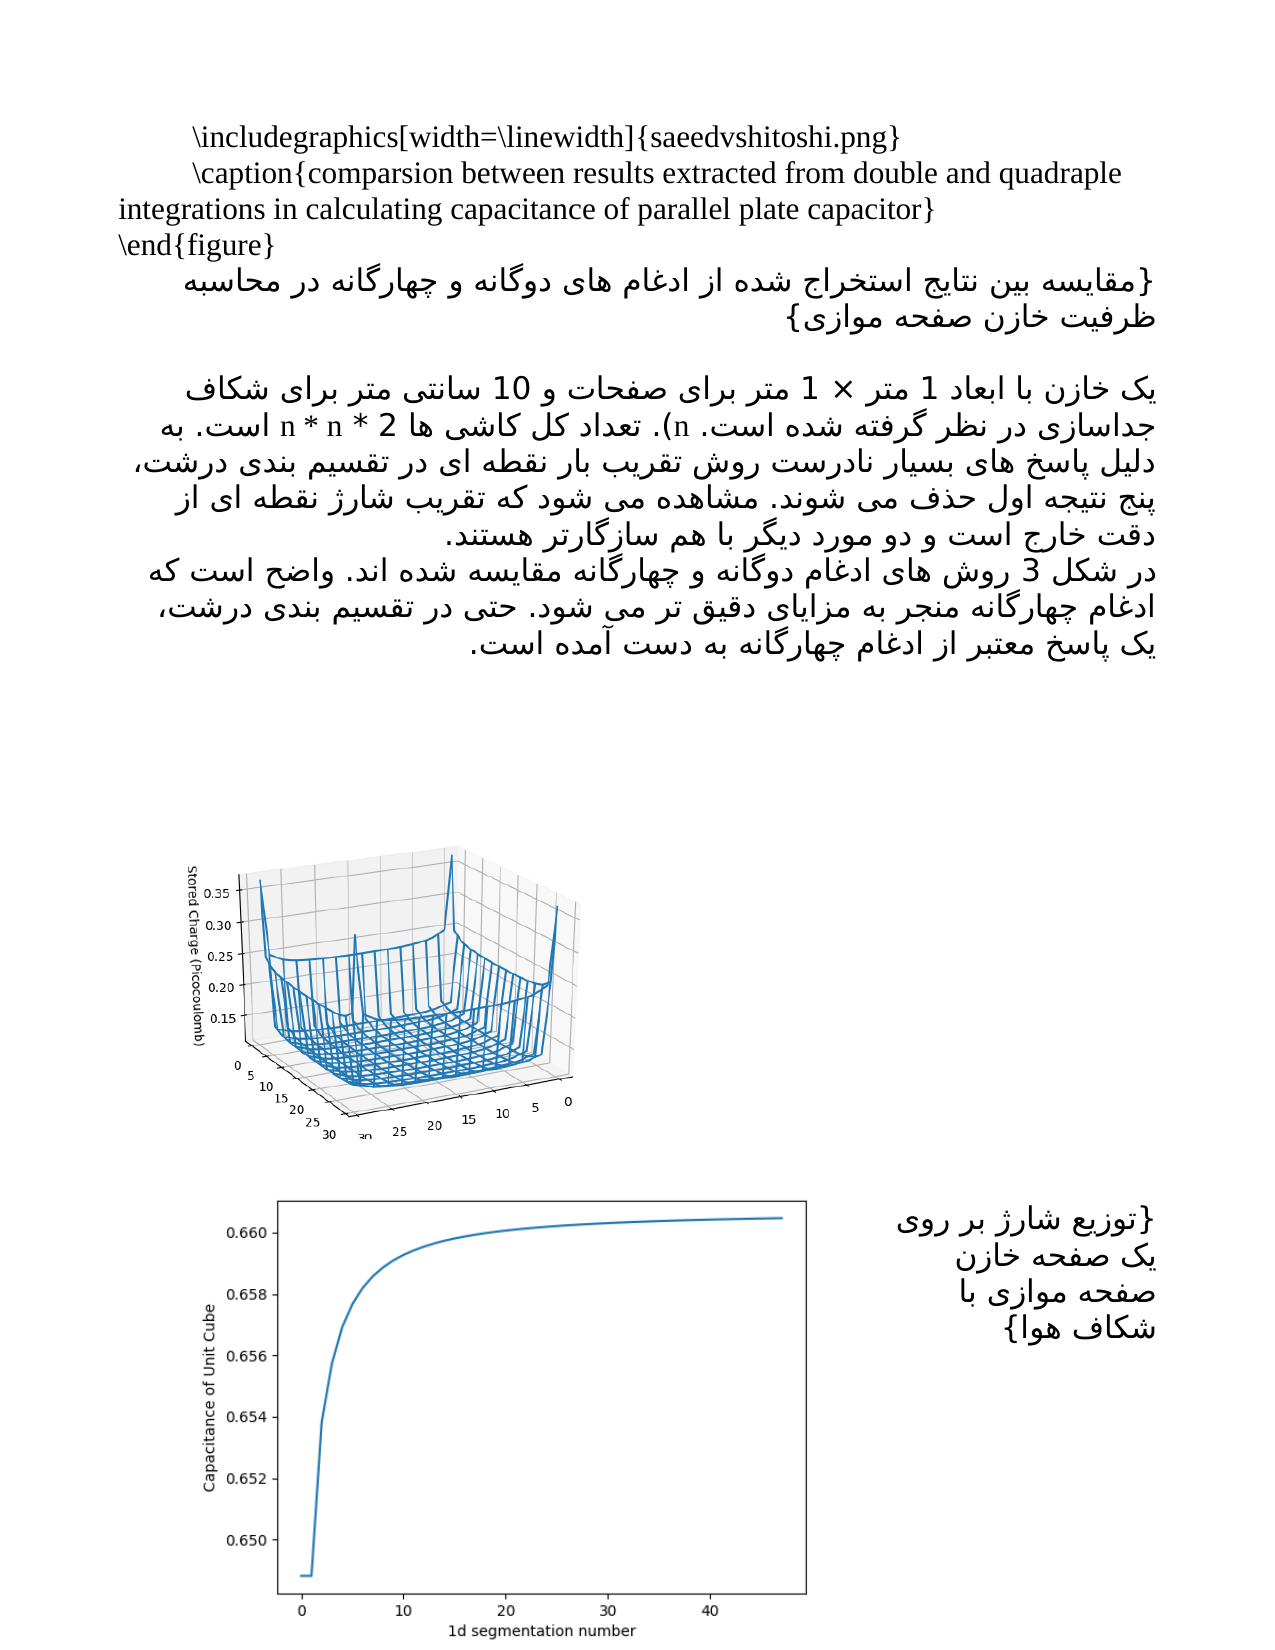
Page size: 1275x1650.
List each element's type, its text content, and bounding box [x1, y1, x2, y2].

text \includegraphics[width=\linewidth] {saeedvshitoshi.png} [118, 118, 1157, 154]
text یک خازن با ابعاد 1 متر × 1 متر برای صفحات و 10 سانتی متر برای شکاف جداسازی در نظر گرفته شده است. n). تعداد کل کاشی ها 2 * n * n است. به دلیل پاسخ های بسیار نادرست روش تقریب بار نقطه ای در تقسیم بندی درشت، پنج نتیجه اول حذف می شوند. مشاهده می شود که تقریب شارژ نقطه ای از دقت خارج است و دو مورد دیگر با هم سازگارتر هستند. [118, 371, 1157, 552]
picture [108, 764, 874, 1650]
text \caption{comparsion between results extracted from double and quadraple integrations in calculating capacitance of parallel plate capacitor} [118, 154, 1157, 226]
text \end{figure} [118, 226, 1157, 262]
text [118, 1201, 192, 1346]
text {مقایسه بین نتایج استخراج شده از ادغام های دوگانه و چهارگانه در محاسبه ظرفیت خازن صفحه موازی} [118, 262, 1157, 334]
text {توزیع شارژ بر روی یک صفحه خازن صفحه موازی با شکاف هوا} [874, 1201, 1157, 1346]
text در شکل 3 روش های ادغام دوگانه و چهارگانه مقایسه شده اند. واضح است که ادغام چهارگانه منجر به مزایای دقیق تر می شود. حتی در تقسیم بندی درشت، یک پاسخ معتبر از ادغام چهارگانه به دست آمده است. [118, 552, 1157, 661]
